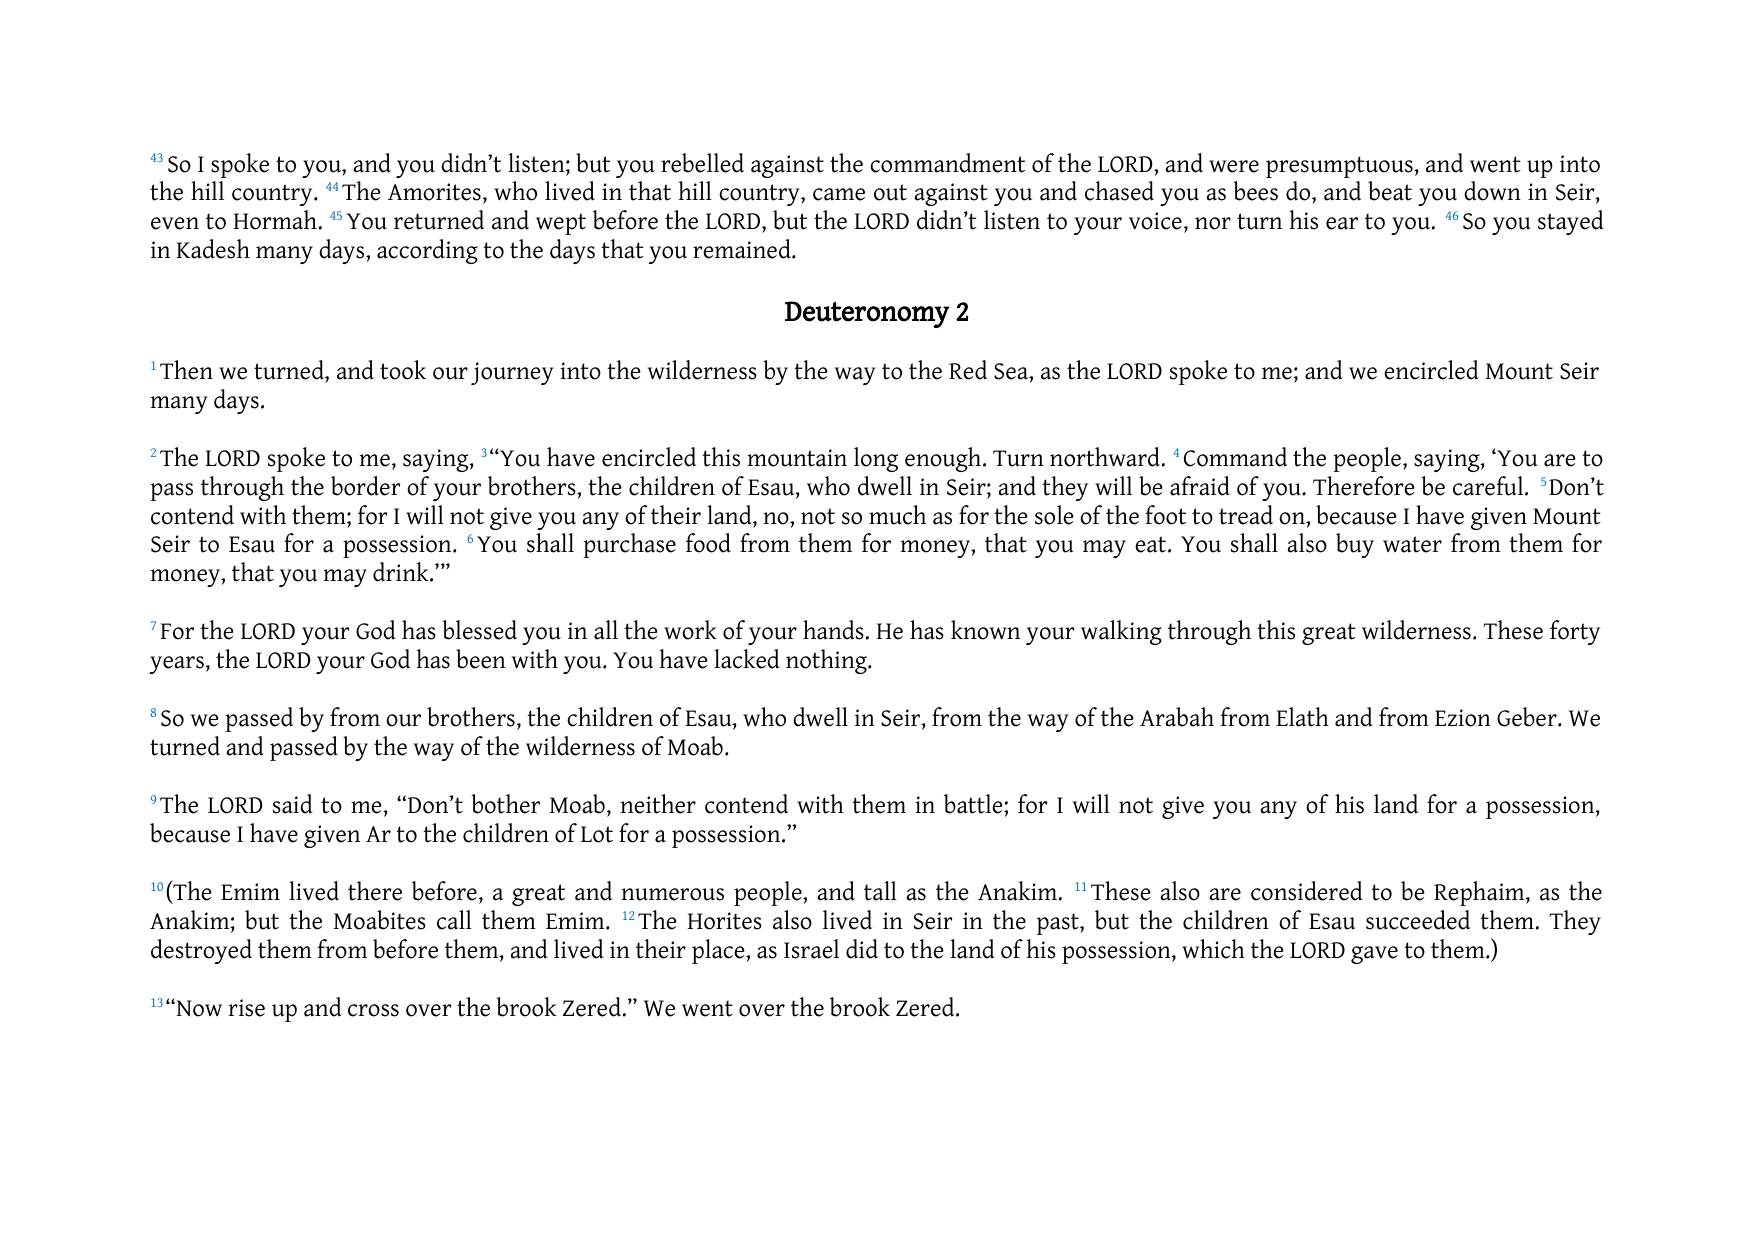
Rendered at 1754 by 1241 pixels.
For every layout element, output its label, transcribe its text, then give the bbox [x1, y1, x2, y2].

text 9 The LORD said to me, “Don’t bother Moab, neither contend with them in battle; for I will not give you any of his land for a possession, because I have given Ar to the children of Lot for a possession.” [150, 792, 1604, 849]
text 7 For the LORD your God has blessed you in all the work of your hands. He has known your walking through this great wilderness. These forty years, the LORD your God has been with you. You have lacked nothing. [150, 618, 1604, 676]
text 13 “Now rise up and cross over the brook Zered.” We went over the brook Zered. [150, 994, 1604, 1023]
text 2 The LORD spoke to me, saying, 3 “You have encircled this mountain long enough. Turn northward. 4 Command the people, saying, ‘You are to pass through the border of your brothers, the children of Esau, who dwell in Seir; and they will be afraid of you. Therefore be careful. 5 Don’t contend with them; for I will not give you any of their land, no, not so much as for the sole of the foot to tread on, because I have given Mount Seir to Esau for a possession. 6 You shall purchase food from them for money, that you may eat. You shall also buy water from them for money, that you may drink.’” [150, 444, 1604, 589]
text 1 Then we turned, and took our journey into the wilderness by the way to the Red Sea, as the LORD spoke to me; and we encircled Mount Seir many days. [150, 357, 1604, 415]
text 43 So I spoke to you, and you didn’t listen; but you rebelled against the commandment of the LORD, and were presumptuous, and went up into the hill country. 44 The Amorites, who lived in that hill country, came out against you and chased you as bees do, and beat you down in Seir, even to Hormah. 45 You returned and wept before the LORD, but the LORD didn’t listen to your voice, nor turn his ear to you. 46 So you stayed in Kadesh many days, according to the days that you remained. [150, 150, 1604, 265]
text Deuteronomy 2 [150, 294, 1604, 328]
text 10 (The Emim lived there before, a great and numerous people, and tall as the Anakim. 11 These also are considered to be Rephaim, as the Anakim; but the Moabites call them Emim. 12 The Horites also lived in Seir in the past, but the children of Esau succeeded them. They destroyed them from before them, and lived in their place, as Israel did to the land of his possession, which the LORD gave to them.) [150, 878, 1604, 965]
text 8 So we passed by from our brothers, the children of Esau, who dwell in Seir, from the way of the Arabah from Elath and from Ezion Geber. We turned and passed by the way of the wilderness of Moab. [150, 705, 1604, 762]
